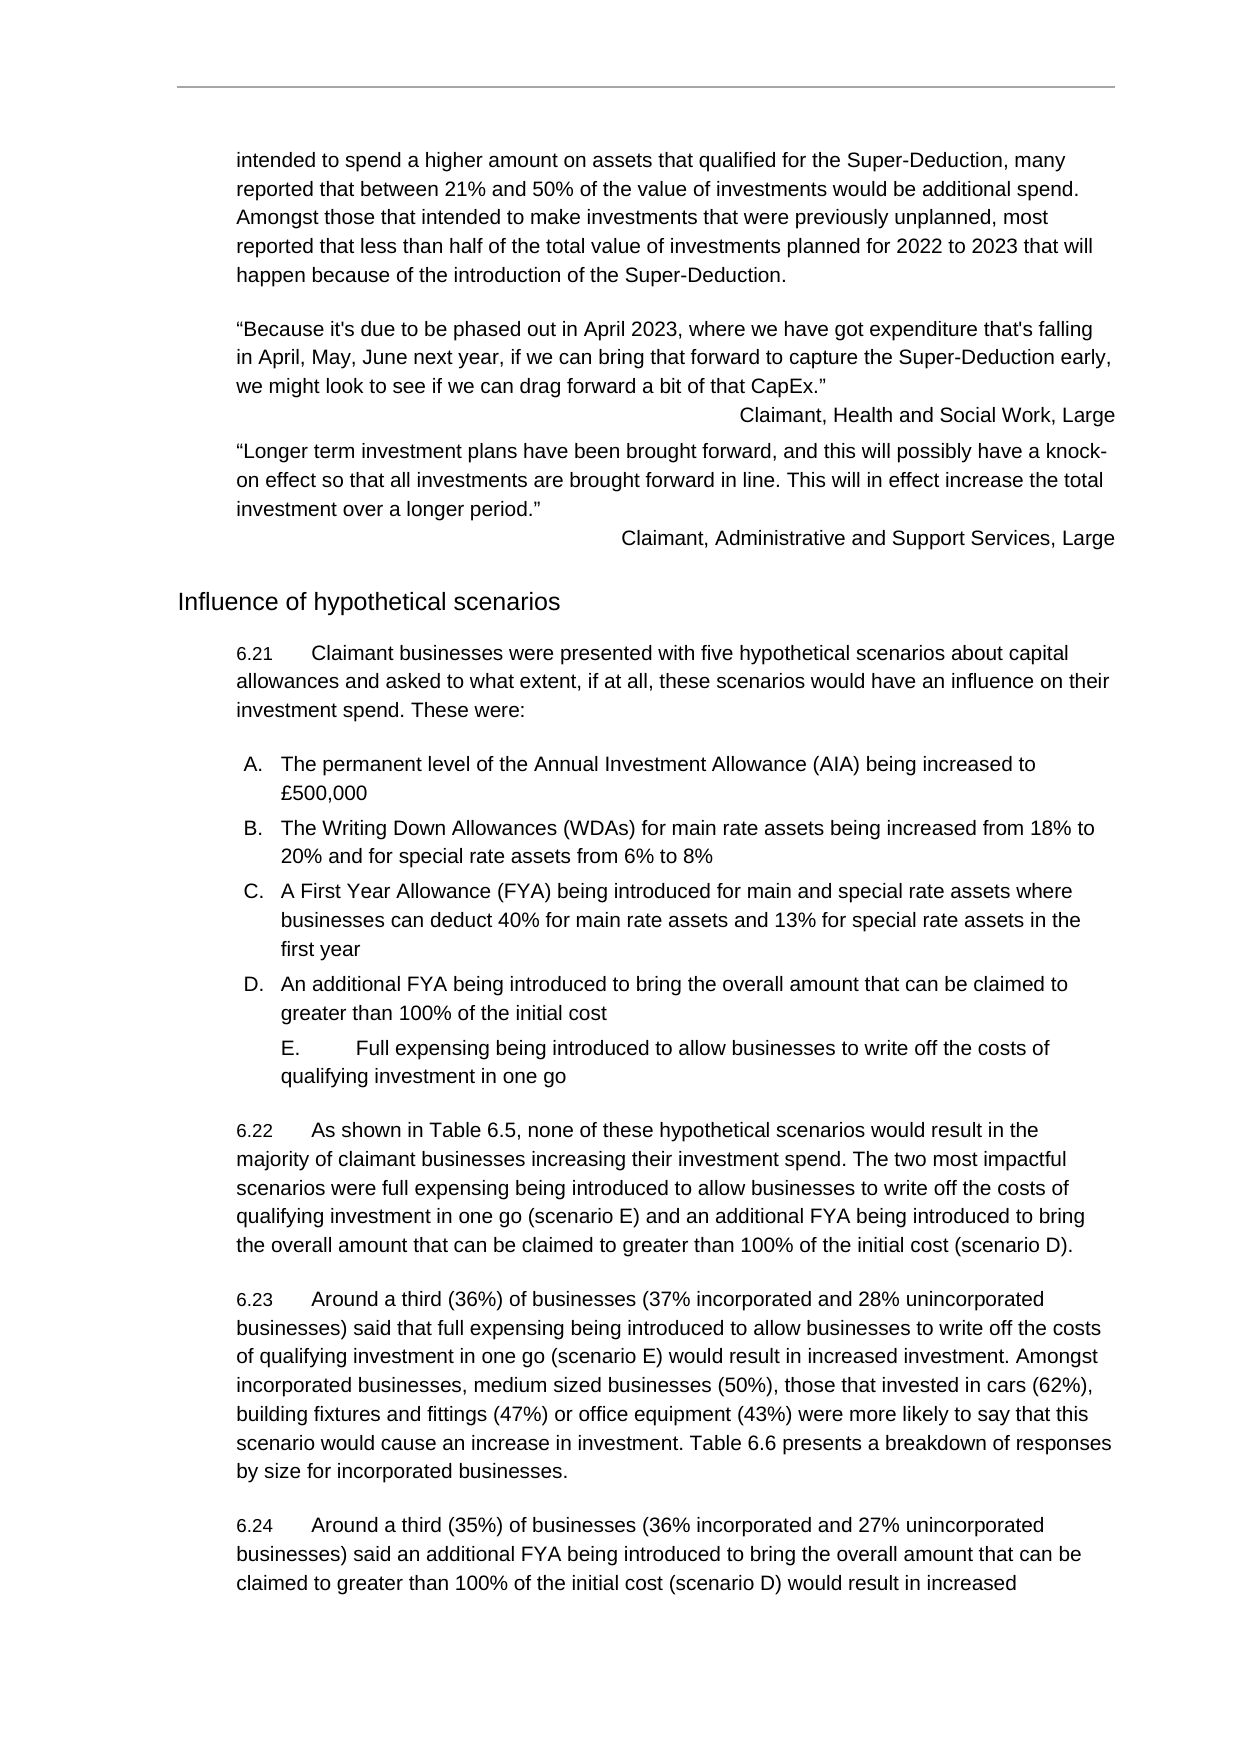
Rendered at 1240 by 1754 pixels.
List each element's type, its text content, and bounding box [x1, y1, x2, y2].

text “Because it's due to be phased out in April 2023, where we have got expenditure that's falling in April, May, June next year, if we can bring that forward to capture the Super-Deduction early, we might look to see if we can drag forward a bit of that CapEx.” [236, 316, 1115, 398]
subtitle Influence of hypothetical scenarios [177, 587, 1115, 616]
text Claimant, Health and Social Work, Large [177, 403, 1115, 427]
list Around a third (36%) of businesses (37% incorporated and 28% unincorporated businesses) said that full expensing being introduced to allow businesses to write off the costs of qualifying investment in one go (scenario E) would result in increased investment. Amongst incorporated businesses, medium sized businesses (50%), those that invested in cars (62%), building fixtures and fittings (47%) or office equipment (43%) were more likely to say that this scenario would cause an increase in investment. Table 6.6 presents a breakdown of responses by size for incorporated businesses. [236, 1287, 1115, 1483]
text Claimant, Administrative and Support Services, Large [177, 525, 1115, 549]
list As shown in Table 6.5, none of these hypothetical scenarios would result in the majority of claimant businesses increasing their investment spend. The two most impactful scenarios were full expensing being introduced to allow businesses to write off the costs of qualifying investment in one go (scenario E) and an additional FYA being introduced to bring the overall amount that can be claimed to greater than 100% of the initial cost (scenario D). [236, 1118, 1115, 1257]
list Around a third (35%) of businesses (36% incorporated and 27% unincorporated businesses) said an additional FYA being introduced to bring the overall amount that can be claimed to greater than 100% of the initial cost (scenario D) would result in increased investment. Like with the introduction of full expensing amongst incorporated businesses, medium sized businesses (51%), those that invested in cars (49%), building fixtures and fittings (46%) or office equipment (43%) were more likely to say that this scenario would cause an increase in investment. Table 6.6 presents a breakdown of responses by size for incorporated businesses. [236, 1513, 1115, 1594]
text “Longer term investment plans have been brought forward, and this will possibly have a knock-on effect so that all investments are brought forward in line. This will in effect increase the total investment over a longer period.” [236, 439, 1115, 521]
list A First Year Allowance (FYA) being introduced for main and special rate assets where businesses can deduct 40% for main rate assets and 13% for special rate assets in the first year [243, 879, 1115, 961]
list Full expensing being introduced to allow businesses to write off the costs of qualifying investment in one go [281, 1036, 1115, 1088]
list The permanent level of the Annual Investment Allowance (AIA) being increased to £500,000 [243, 752, 1115, 804]
list Amongst those that planned to bring investments forward, most had originally planned to make these investments in the following tax year (2023 to 2024) and had brought forward a small proportion of the value of investments (typically less than half). Amongst those that intended to spend a higher amount on assets that qualified for the Super-Deduction, many reported that between 21% and 50% of the value of investments would be additional spend. Amongst those that intended to make investments that were previously unplanned, most reported that less than half of the total value of investments planned for 2022 to 2023 that will happen because of the introduction of the Super-Deduction. [236, 148, 1115, 287]
list Claimant businesses were presented with five hypothetical scenarios about capital allowances and asked to what extent, if at all, these scenarios would have an influence on their investment spend. These were: [236, 641, 1115, 722]
list The Writing Down Allowances (WDAs) for main rate assets being increased from 18% to 20% and for special rate assets from 6% to 8% [243, 816, 1115, 868]
list An additional FYA being introduced to bring the overall amount that can be claimed to greater than 100% of the initial cost [243, 972, 1115, 1024]
